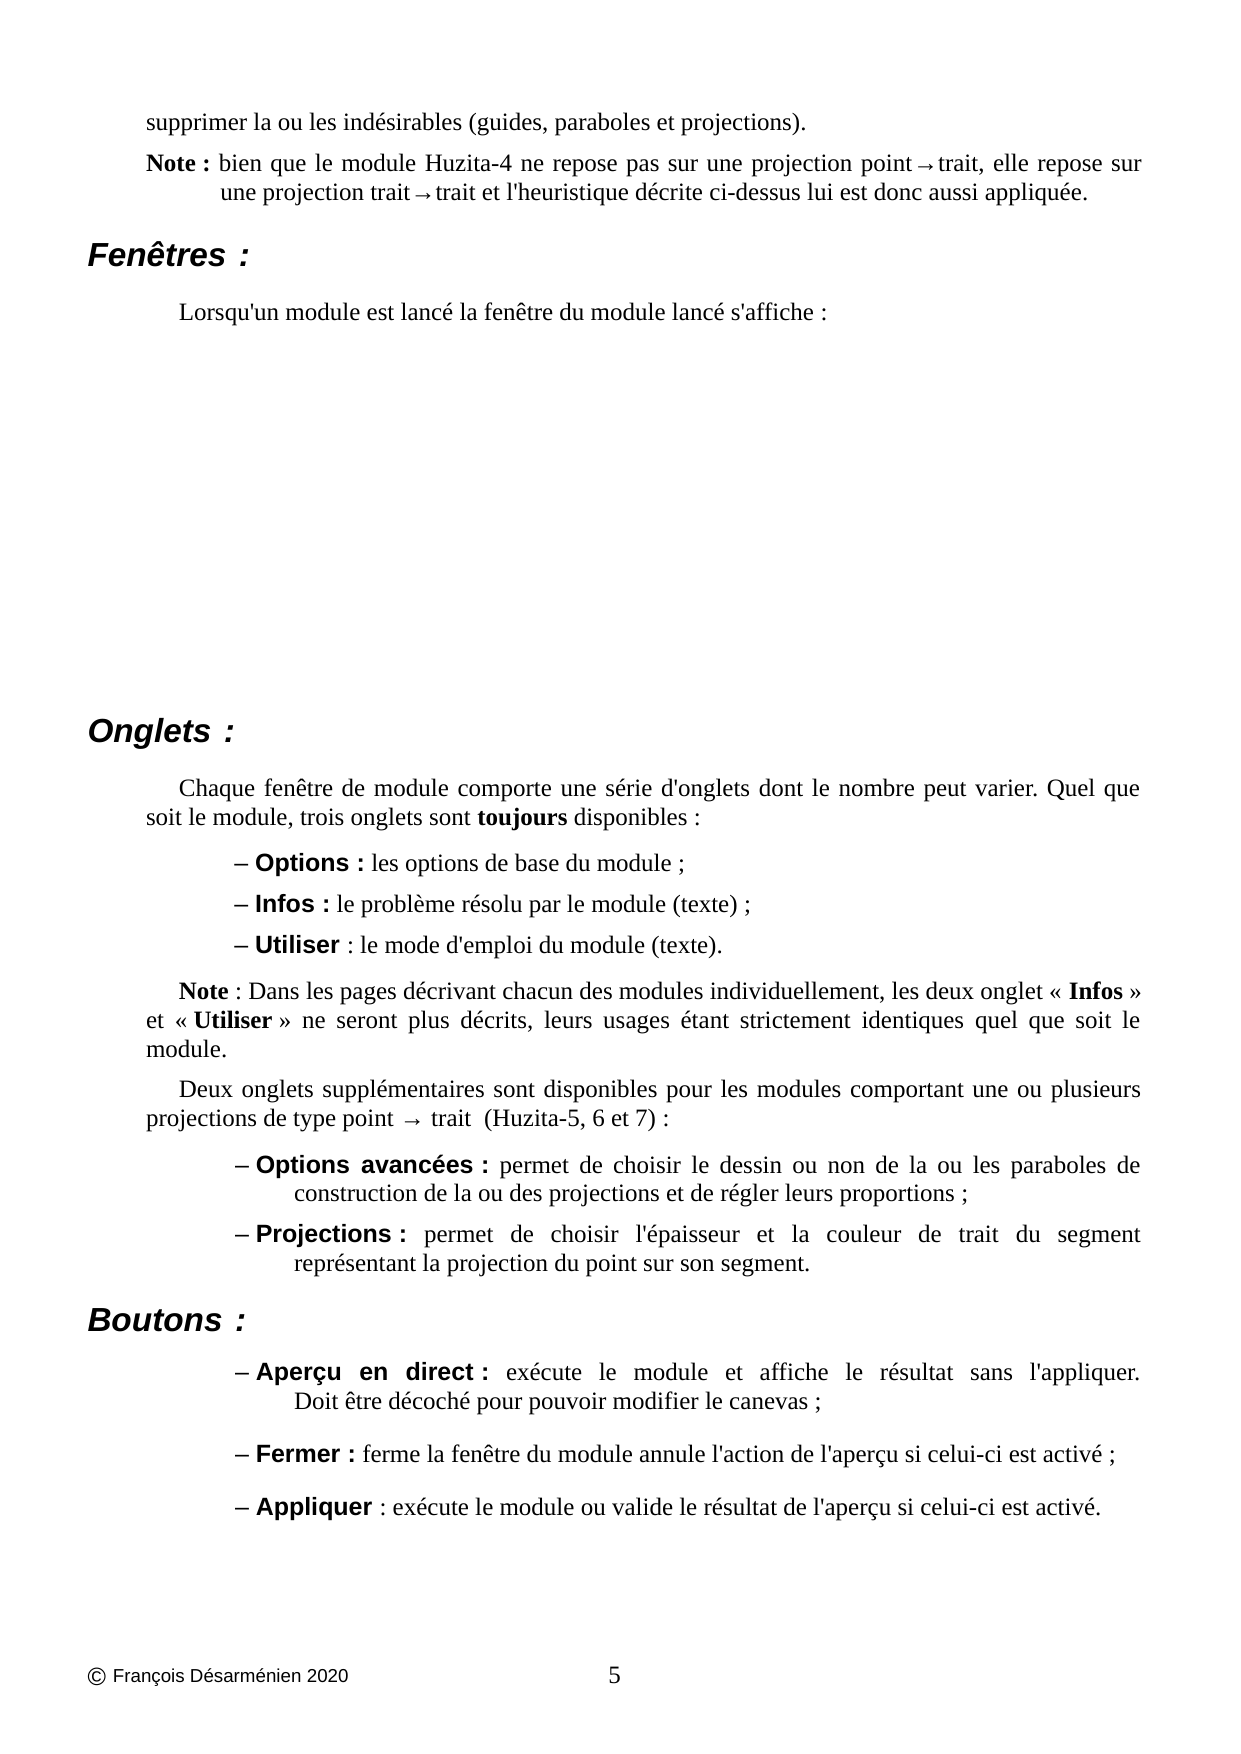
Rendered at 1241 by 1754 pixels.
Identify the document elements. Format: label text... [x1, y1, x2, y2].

table_cell Onglets : Chaque fenêtre de module comporte une série d'onglets dont le nombre peut varier. Quel que soit le module, trois onglets sont toujours disponibles : Options : les options de base du module ; Infos : le problème résolu par le module (texte) ; Utiliser : le mode d'emploi du module (texte). Note : Dans les pages décrivant chacun des modules individuellement, les deux onglet « Infos » et « Utiliser » ne seront plus décrits, leurs usages étant strictement identiques quel que soit le module. Deux onglets supplémentaires sont disponibles pour les modules comportant une ou plusieurs projections de type point → trait (Huzita-5, 6 et 7) : Options avancées : permet de choisir le dessin ou non de la ou les paraboles de construction de la ou des projections et de régler leurs proportions ; Projections : permet de choisir l'épaisseur et la couleur de trait du segment représentant la projection du point sur son segment. Boutons : Aperçu en direct : exécute le module et affiche le résultat sans l'appliquer. Doit être décoché pour pouvoir modifier le canevas ; Fermer : ferme la fenêtre du module annule l'action de l'aperçu si celui-ci est activé ; Appliquer : exécute le module ou valide le résultat de l'aperçu si celui-ci est activé. [87, 711, 1142, 1545]
table_cell [87, 326, 1142, 711]
table_cell supprimer la ou les indésirables (guides, paraboles et projections). Note : bien que le module Huzita-4 ne repose pas sur une projection point→trait, elle repose sur une projection trait→trait et l'heuristique décrite ci-dessus lui est donc aussi appliquée. Fenêtres : Lorsqu'un module est lancé la fenêtre du module lancé s'affiche : [87, 101, 1142, 326]
